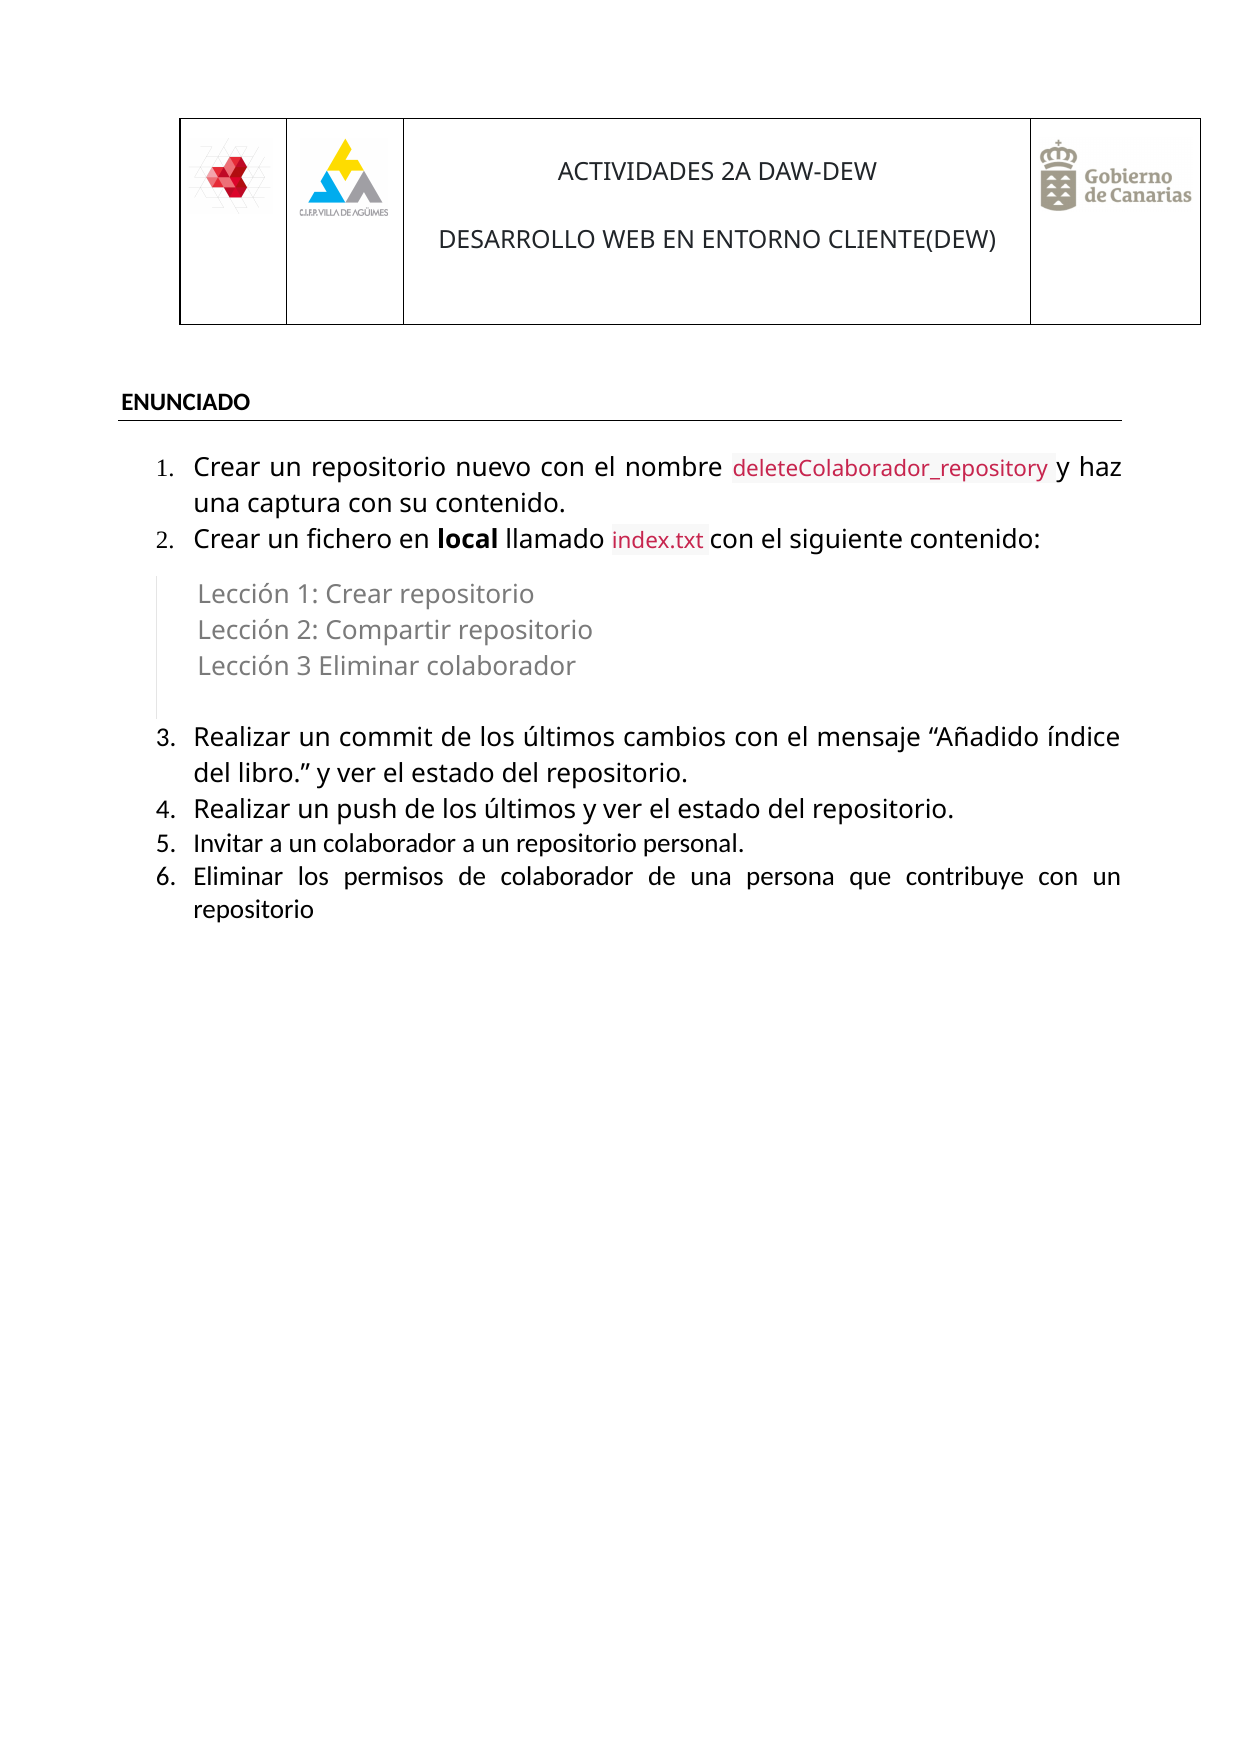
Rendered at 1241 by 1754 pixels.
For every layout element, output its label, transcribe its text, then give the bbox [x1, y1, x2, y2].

list Crear un repositorio nuevo con el nombre deleteColaborador_repository y haz una captura con su contenido. [156, 449, 1122, 520]
list Crear un fichero en local llamado index.txt con el siguiente contenido: [156, 520, 1122, 556]
text ENUNCIADO [118, 384, 1122, 420]
picture [299, 138, 389, 217]
list Realizar un push de los últimos y ver el estado del repositorio. [156, 790, 1122, 826]
picture [1037, 137, 1193, 212]
list Realizar un commit de los últimos cambios con el mensaje “Añadido índice del libro.” y ver el estado del repositorio. [156, 719, 1122, 790]
list Lección 3 Eliminar colaborador [157, 647, 1122, 719]
picture [187, 138, 273, 214]
list Invitar a un colaborador a un repositorio personal. [156, 826, 1122, 859]
list Lección 1: Crear repositorio Lección 2: Compartir repositorio [157, 576, 1122, 647]
list Eliminar los permisos de colaborador de una persona que contribuye con un repositorio [156, 859, 1122, 925]
